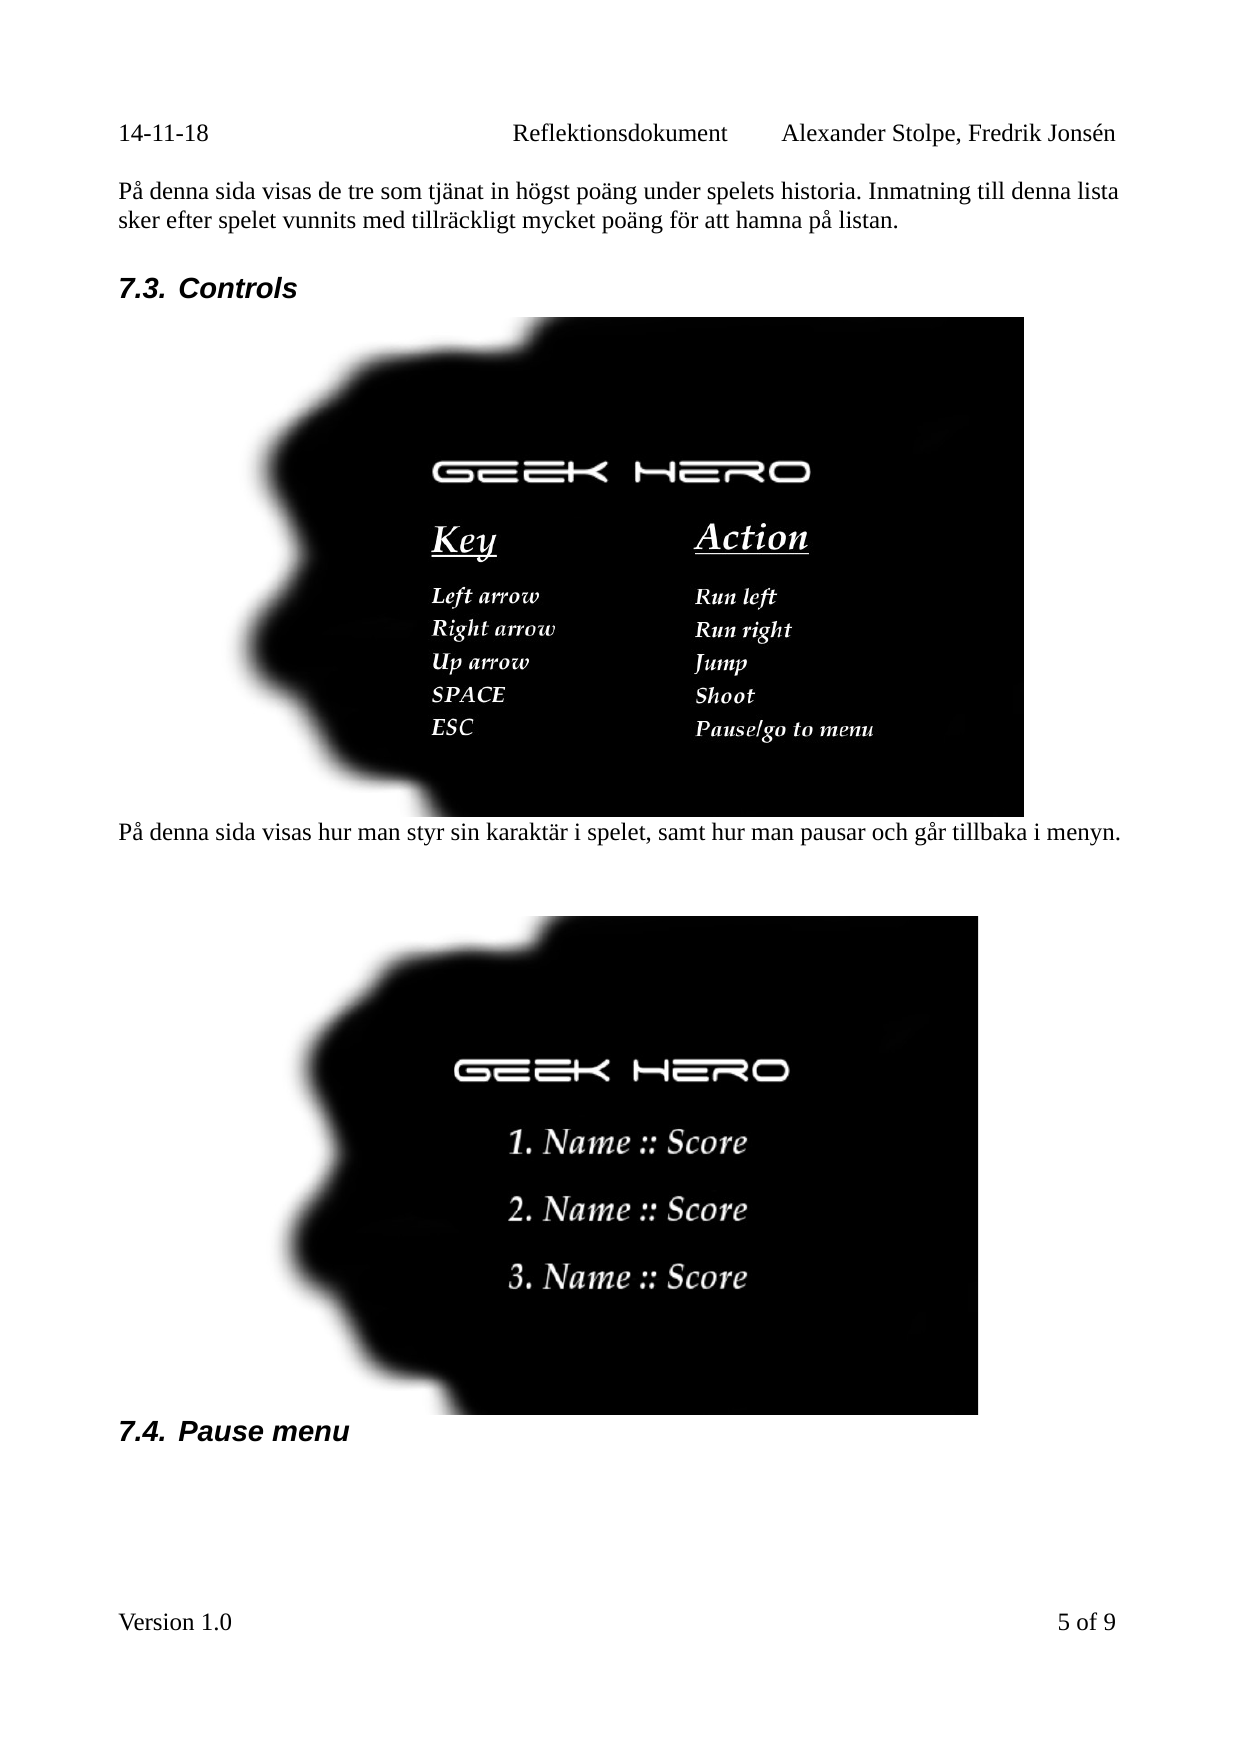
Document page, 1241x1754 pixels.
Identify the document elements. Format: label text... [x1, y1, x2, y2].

picture [262, 916, 979, 1415]
subtitle Pause menu [118, 924, 1122, 1448]
picture [216, 317, 1024, 817]
text På denna sida visas de tre som tjänat in högst poäng under spelets historia. Inmatning till denna lista sker efter spelet vunnits med tillräckligt mycket poäng för att hamna på listan. [118, 176, 1122, 234]
subtitle Controls [118, 271, 1122, 305]
text På denna sida visas hur man styr sin karaktär i spelet, samt hur man pausar och går tillbaka i menyn. [118, 317, 1122, 846]
